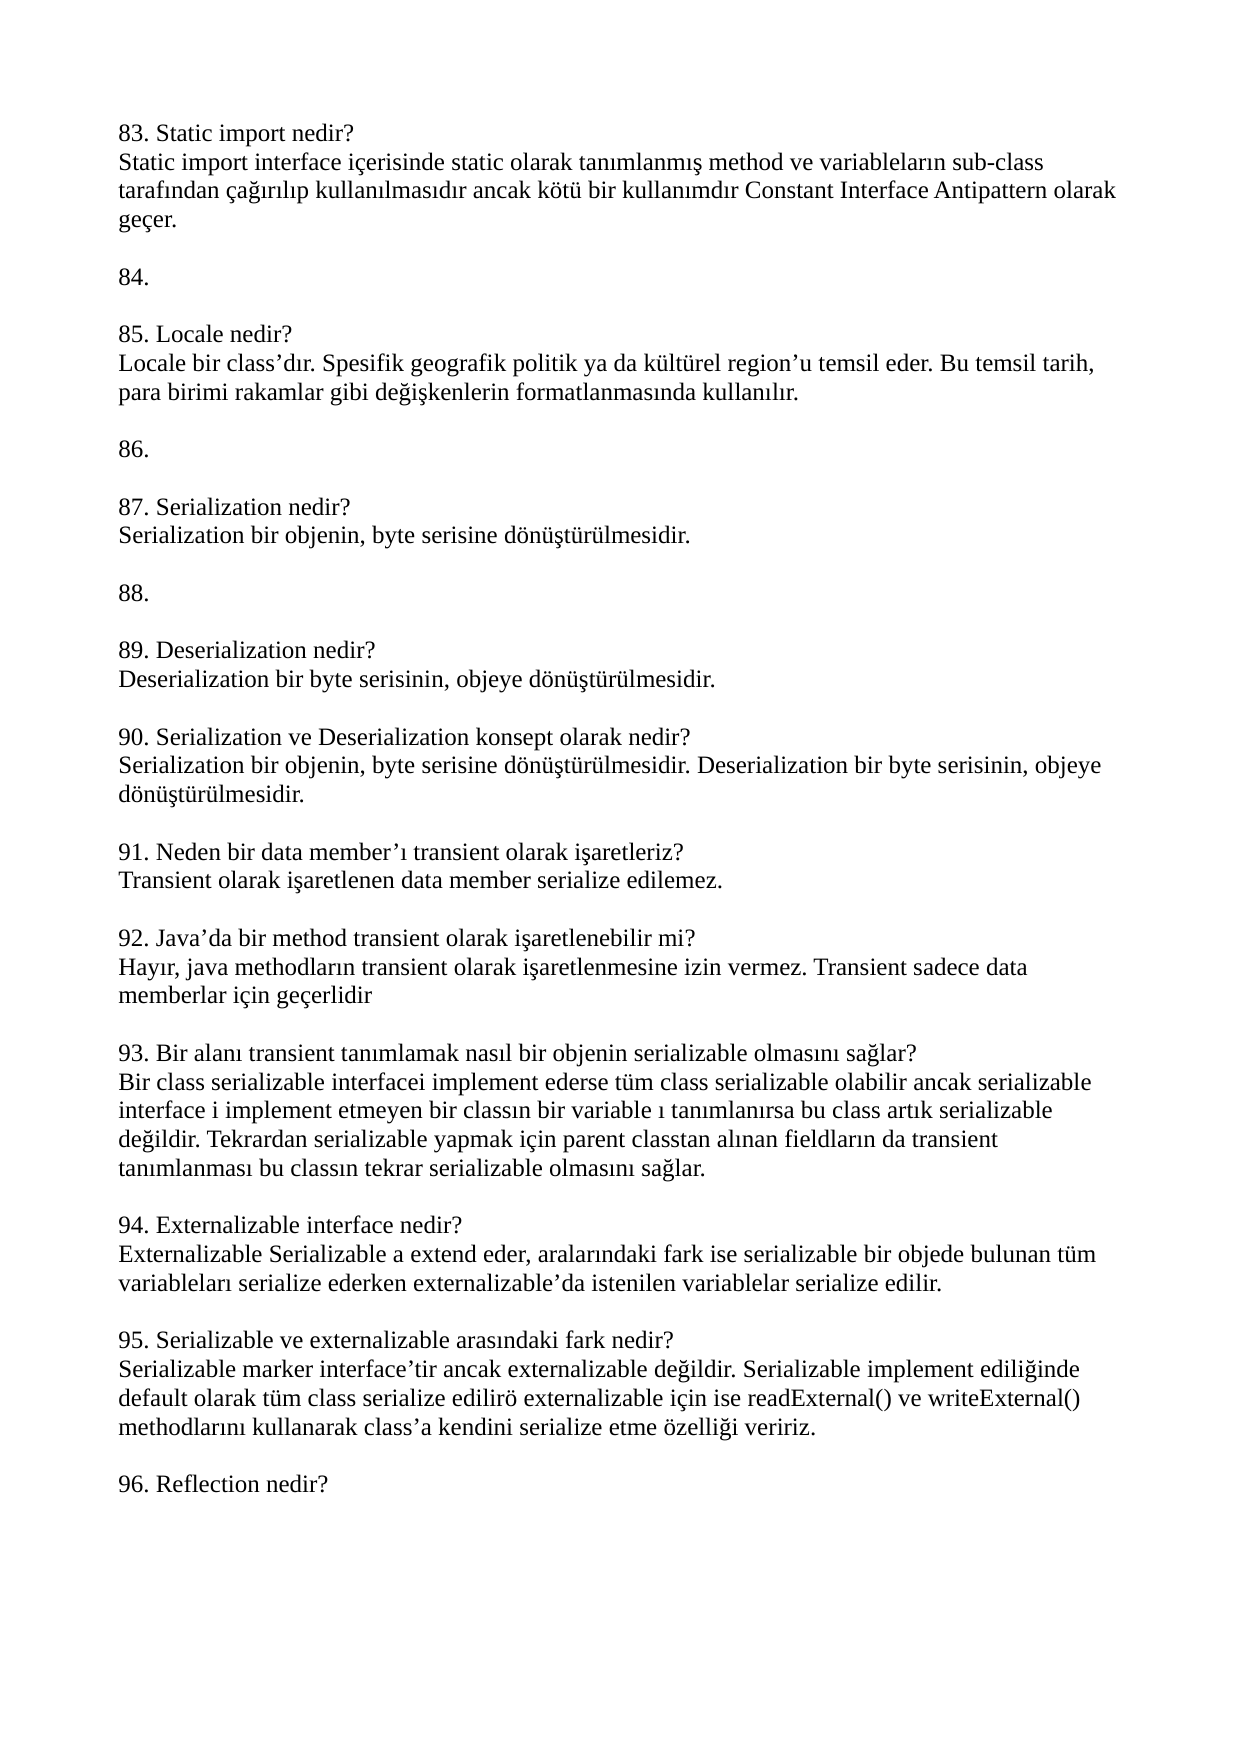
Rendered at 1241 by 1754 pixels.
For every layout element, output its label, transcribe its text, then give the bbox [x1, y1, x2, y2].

text 89. Deserialization nedir? [118, 636, 1122, 664]
text 91. Neden bir data member’ı transient olarak işaretleriz? [118, 837, 1122, 866]
text Static import interface içerisinde static olarak tanımlanmış method ve variableların sub-class tarafından çağırılıp kullanılmasıdır ancak kötü bir kullanımdır Constant Interface Antipattern olarak geçer. [118, 147, 1122, 233]
text 86. [118, 434, 1122, 463]
text 94. Externalizable interface nedir? [118, 1211, 1122, 1239]
text Externalizable Serializable a extend eder, aralarındaki fark ise serializable bir objede bulunan tüm variableları serialize ederken externalizable’da istenilen variablelar serialize edilir. [118, 1239, 1122, 1297]
text 88. [118, 578, 1122, 607]
text Serialization bir objenin, byte serisine dönüştürülmesidir. [118, 521, 1122, 549]
text Hayır, java methodların transient olarak işaretlenmesine izin vermez. Transient sadece data memberlar için geçerlidir [118, 952, 1122, 1009]
text 83. Static import nedir? [118, 118, 1122, 147]
text 87. Serialization nedir? [118, 492, 1122, 521]
text Serialization bir objenin, byte serisine dönüştürülmesidir. Deserialization bir byte serisinin, objeye dönüştürülmesidir. [118, 751, 1122, 808]
text Deserialization bir byte serisinin, objeye dönüştürülmesidir. [118, 664, 1122, 693]
text Locale bir class’dır. Spesifik geografik politik ya da kültürel region’u temsil eder. Bu temsil tarih, para birimi rakamlar gibi değişkenlerin formatlanmasında kullanılır. [118, 348, 1122, 406]
text 93. Bir alanı transient tanımlamak nasıl bir objenin serializable olmasını sağlar? [118, 1038, 1122, 1067]
text 92. Java’da bir method transient olarak işaretlenebilir mi? [118, 923, 1122, 952]
text 90. Serialization ve Deserialization konsept olarak nedir? [118, 722, 1122, 751]
text Serializable marker interface’tir ancak externalizable değildir. Serializable implement ediliğinde default olarak tüm class serialize edilirö externalizable için ise readExternal() ve writeExternal() methodlarını kullanarak class’a kendini serialize etme özelliği veririz. [118, 1354, 1122, 1441]
text 85. Locale nedir? [118, 319, 1122, 348]
text Bir class serializable interfacei implement ederse tüm class serializable olabilir ancak serializable interface i implement etmeyen bir classın bir variable ı tanımlanırsa bu class artık serializable değildir. Tekrardan serializable yapmak için parent classtan alınan fieldların da transient tanımlanması bu classın tekrar serializable olmasını sağlar. [118, 1067, 1122, 1182]
text 96. Reflection nedir? [118, 1469, 1122, 1498]
text Transient olarak işaretlenen data member serialize edilemez. [118, 866, 1122, 894]
text 84. [118, 262, 1122, 291]
text 95. Serializable ve externalizable arasındaki fark nedir? [118, 1326, 1122, 1354]
